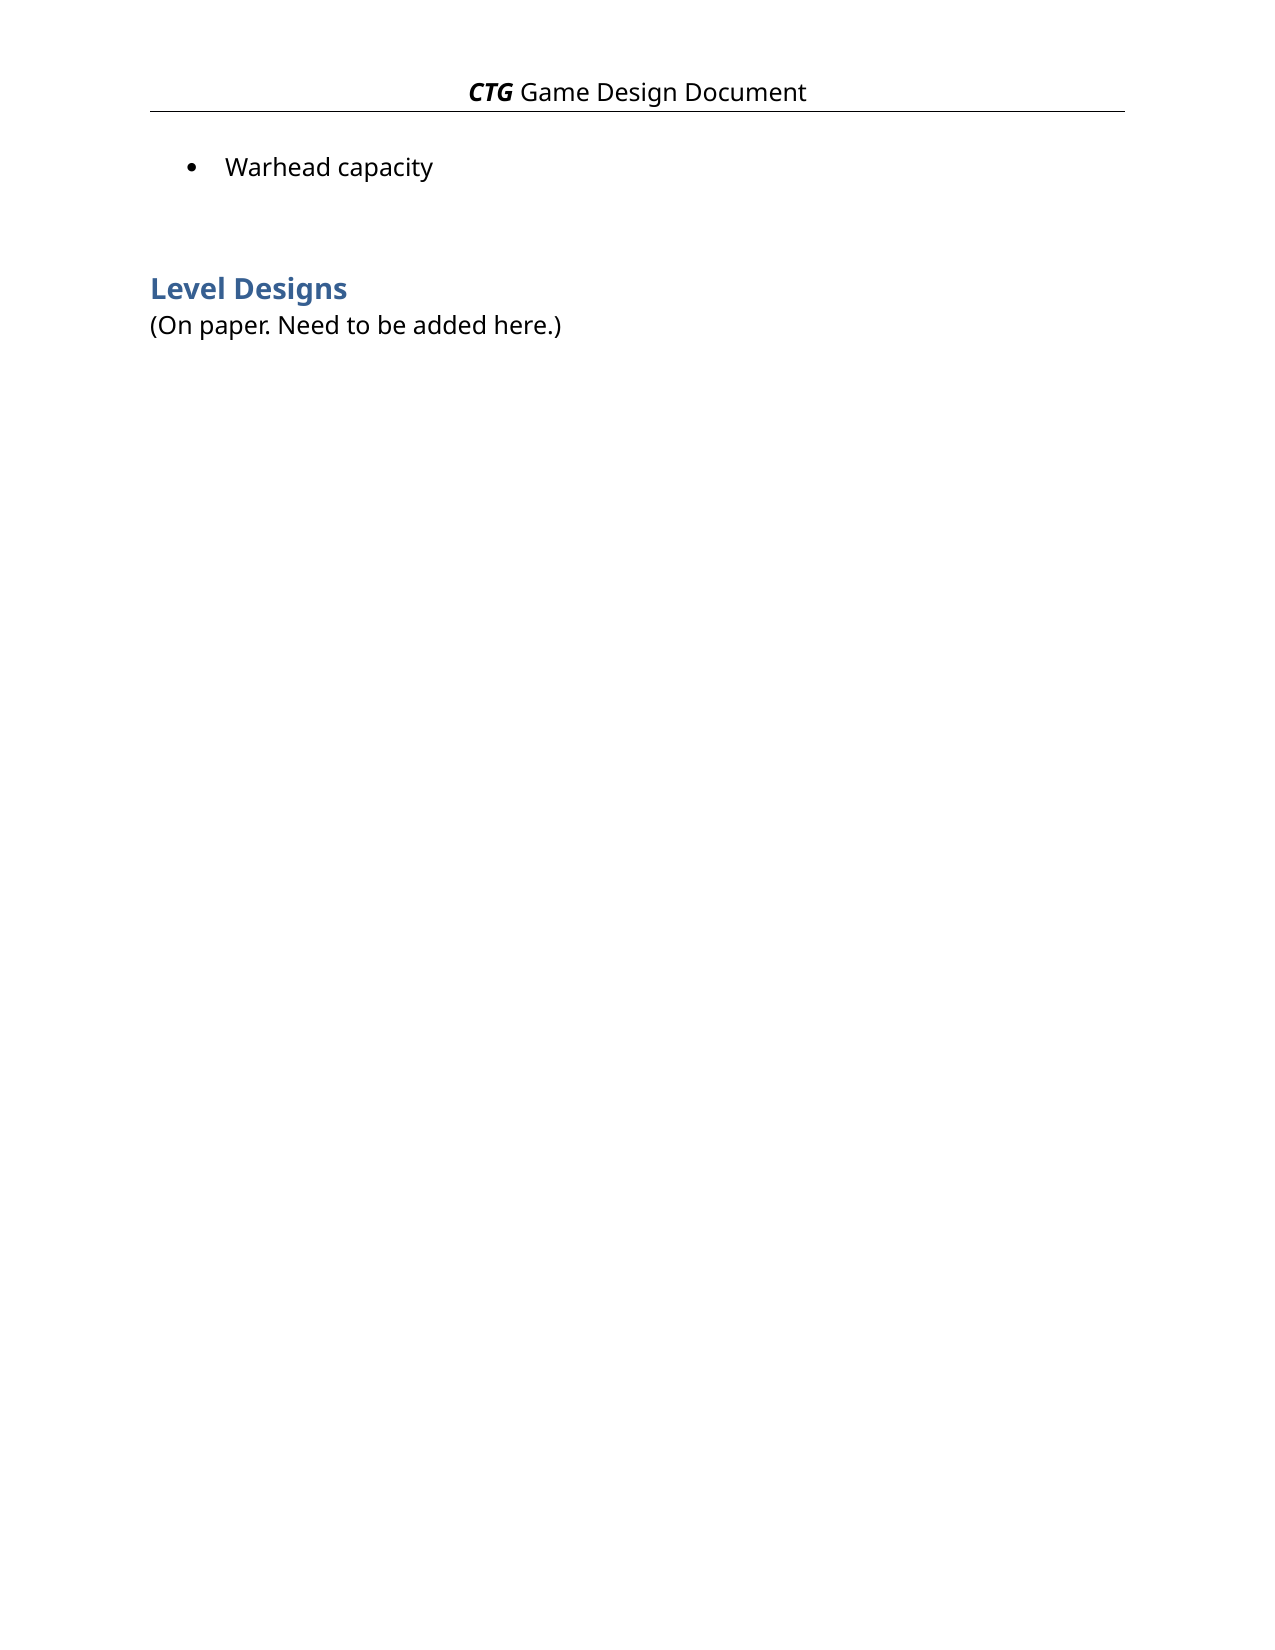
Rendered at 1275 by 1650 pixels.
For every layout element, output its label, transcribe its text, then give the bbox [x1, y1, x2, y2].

text (On paper. Need to be added here.) [150, 308, 1125, 342]
list Warhead capacity [187, 150, 1125, 184]
subtitle Level Designs [150, 268, 1125, 308]
